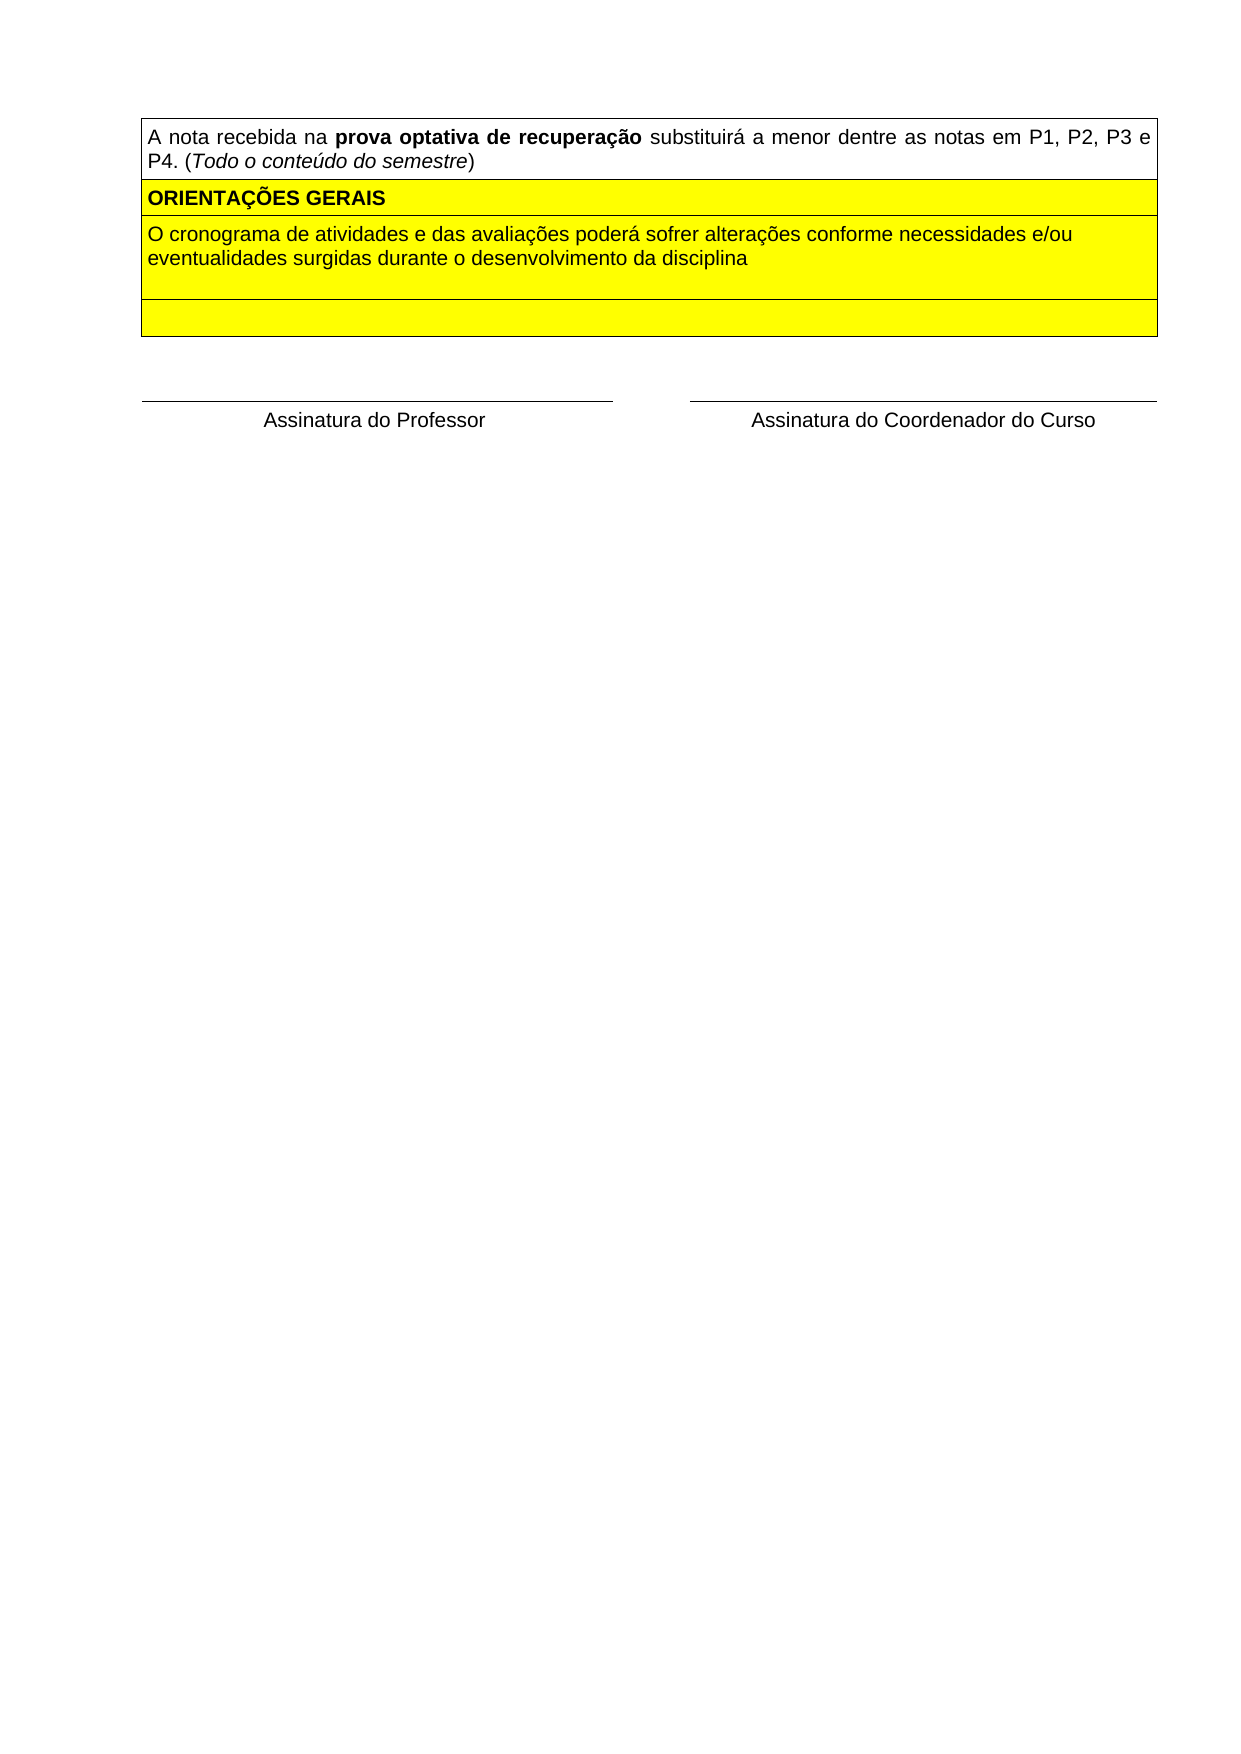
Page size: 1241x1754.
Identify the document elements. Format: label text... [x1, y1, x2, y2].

table_cell Assinatura do Professor [142, 402, 612, 437]
table_cell A nota recebida na prova optativa de recuperação substituirá a menor dentre as notas em P1, P2, P3 e P4. (Todo o conteúdo do semestre) [142, 119, 1157, 178]
table_header [613, 366, 690, 401]
table_cell ORIENTAÇÕES GERAIS [142, 180, 1157, 215]
table_cell Assinatura do Coordenador do Curso [690, 402, 1157, 437]
table_cell [613, 401, 690, 437]
table_cell O cronograma de atividades e das avaliações poderá sofrer alterações conforme necessidades e/ou eventualidades surgidas durante o desenvolvimento da disciplina [142, 216, 1157, 299]
table_header [690, 366, 1157, 401]
table_cell [142, 300, 1157, 336]
table_header [142, 366, 612, 401]
